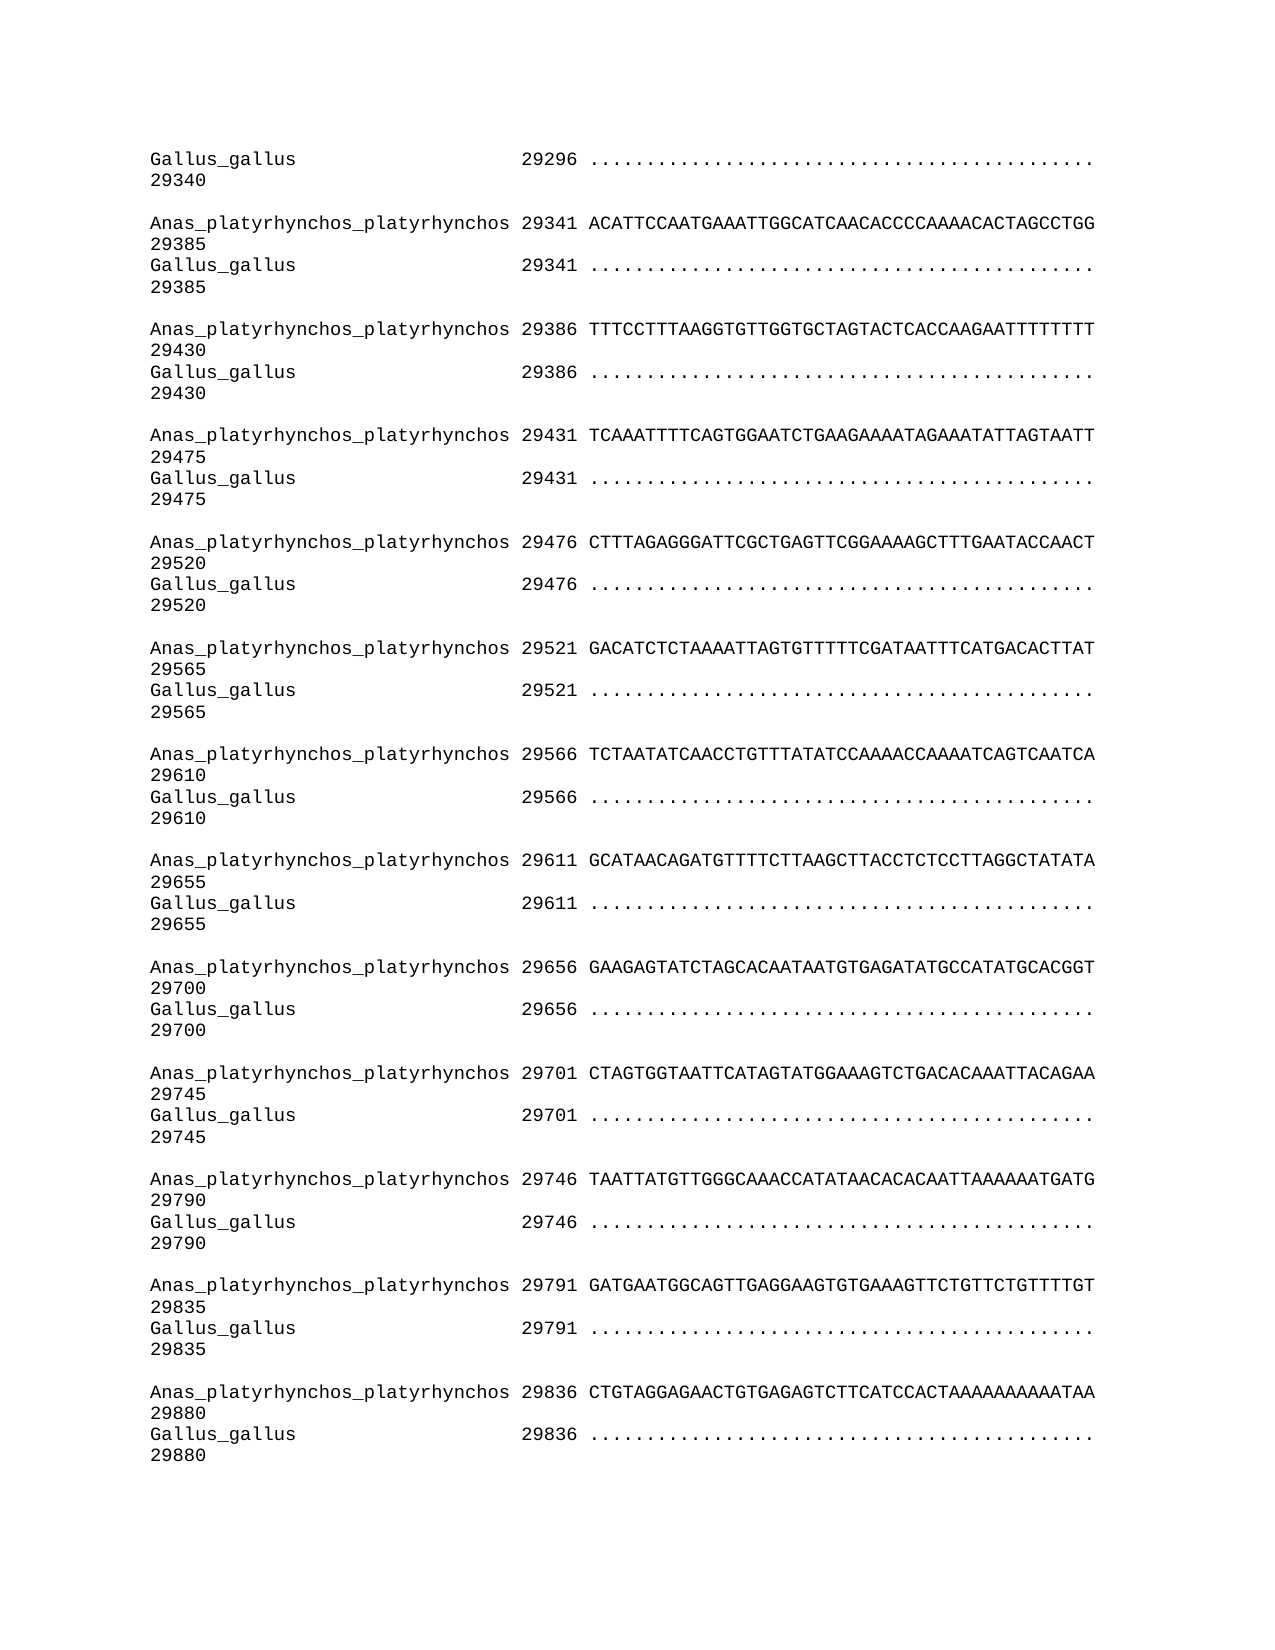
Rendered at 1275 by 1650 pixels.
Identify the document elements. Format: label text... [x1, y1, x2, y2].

text Anas_platyrhynchos_platyrhynchos 29656 GAAGAGTATCTAGCACAATAATGTGAGATATGCCATATGCACGGT 29700 [150, 957, 1125, 1000]
text Gallus_gallus 29386 ............................................. 29430 [150, 362, 1125, 405]
text Gallus_gallus 29701 ............................................. 29745 [150, 1106, 1125, 1149]
text Anas_platyrhynchos_platyrhynchos 29431 TCAAATTTTCAGTGGAATCTGAAGAAAATAGAAATATTAGTAATT 29475 [150, 426, 1125, 469]
text Gallus_gallus 29746 ............................................. 29790 [150, 1212, 1125, 1255]
text Anas_platyrhynchos_platyrhynchos 29701 CTAGTGGTAATTCATAGTATGGAAAGTCTGACACAAATTACAGAA 29745 [150, 1064, 1125, 1106]
text Gallus_gallus 29341 ............................................. 29385 [150, 256, 1125, 299]
text Gallus_gallus 29296 ............................................. 29340 [150, 150, 1125, 192]
text Gallus_gallus 29476 ............................................. 29520 [150, 575, 1125, 617]
text Anas_platyrhynchos_platyrhynchos 29566 TCTAATATCAACCTGTTTATATCCAAAACCAAAATCAGTCAATCA 29610 [150, 745, 1125, 787]
text Gallus_gallus 29566 ............................................. 29610 [150, 787, 1125, 830]
text Gallus_gallus 29521 ............................................. 29565 [150, 681, 1125, 724]
text Gallus_gallus 29611 ............................................. 29655 [150, 894, 1125, 936]
text Anas_platyrhynchos_platyrhynchos 29386 TTTCCTTTAAGGTGTTGGTGCTAGTACTCACCAAGAATTTTTTTT 29430 [150, 320, 1125, 362]
text Anas_platyrhynchos_platyrhynchos 29521 GACATCTCTAAAATTAGTGTTTTTCGATAATTTCATGACACTTAT 29565 [150, 639, 1125, 681]
text Gallus_gallus 29431 ............................................. 29475 [150, 469, 1125, 511]
text Gallus_gallus 29791 ............................................. 29835 [150, 1319, 1125, 1361]
text Gallus_gallus 29656 ............................................. 29700 [150, 1000, 1125, 1042]
text Anas_platyrhynchos_platyrhynchos 29476 CTTTAGAGGGATTCGCTGAGTTCGGAAAAGCTTTGAATACCAACT 29520 [150, 532, 1125, 575]
text Anas_platyrhynchos_platyrhynchos 29611 GCATAACAGATGTTTTCTTAAGCTTACCTCTCCTTAGGCTATATA 29655 [150, 851, 1125, 894]
text Gallus_gallus 29836 ............................................. 29880 [150, 1425, 1125, 1467]
text Anas_platyrhynchos_platyrhynchos 29836 CTGTAGGAGAACTGTGAGAGTCTTCATCCACTAAAAAAAAAATAA 29880 [150, 1382, 1125, 1425]
text Anas_platyrhynchos_platyrhynchos 29746 TAATTATGTTGGGCAAACCATATAACACACAATTAAAAAATGATG 29790 [150, 1170, 1125, 1212]
text Anas_platyrhynchos_platyrhynchos 29341 ACATTCCAATGAAATTGGCATCAACACCCCAAAACACTAGCCTGG 29385 [150, 214, 1125, 256]
text Anas_platyrhynchos_platyrhynchos 29791 GATGAATGGCAGTTGAGGAAGTGTGAAAGTTCTGTTCTGTTTTGT 29835 [150, 1276, 1125, 1319]
